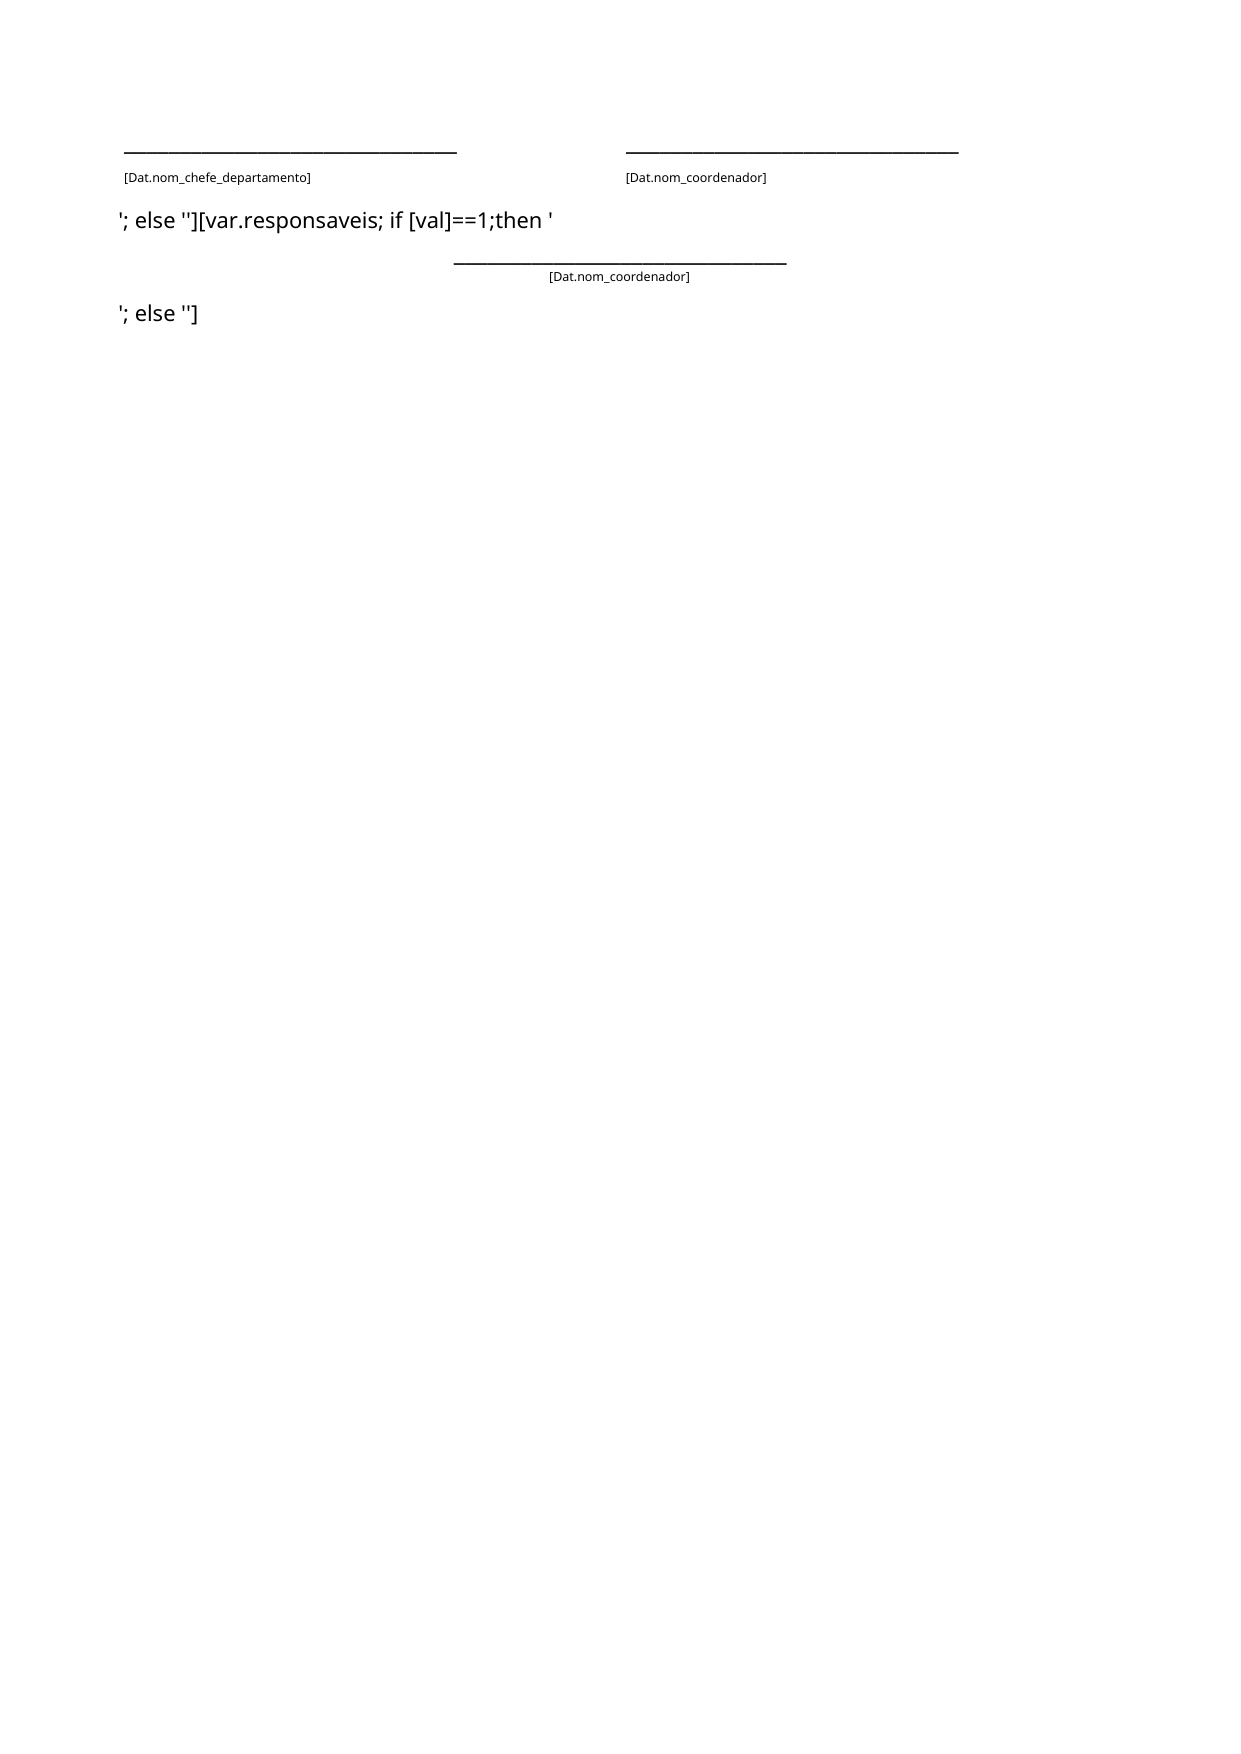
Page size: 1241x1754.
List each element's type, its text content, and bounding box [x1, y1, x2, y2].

text '; else ''] [118, 298, 1122, 328]
text [Dat.nom_coordenador] [118, 268, 1121, 286]
text ______________________________ [118, 234, 1122, 268]
table_cell [Dat.nom_chefe_departamento] [118, 164, 620, 205]
table_header ______________________________ [620, 118, 1122, 164]
table_header ______________________________ [118, 118, 620, 164]
table_cell ﻿[Dat.nom_coordenador] [620, 164, 1122, 205]
text '; else ''][var.responsaveis; if [val]==1;then ' [118, 205, 1122, 234]
